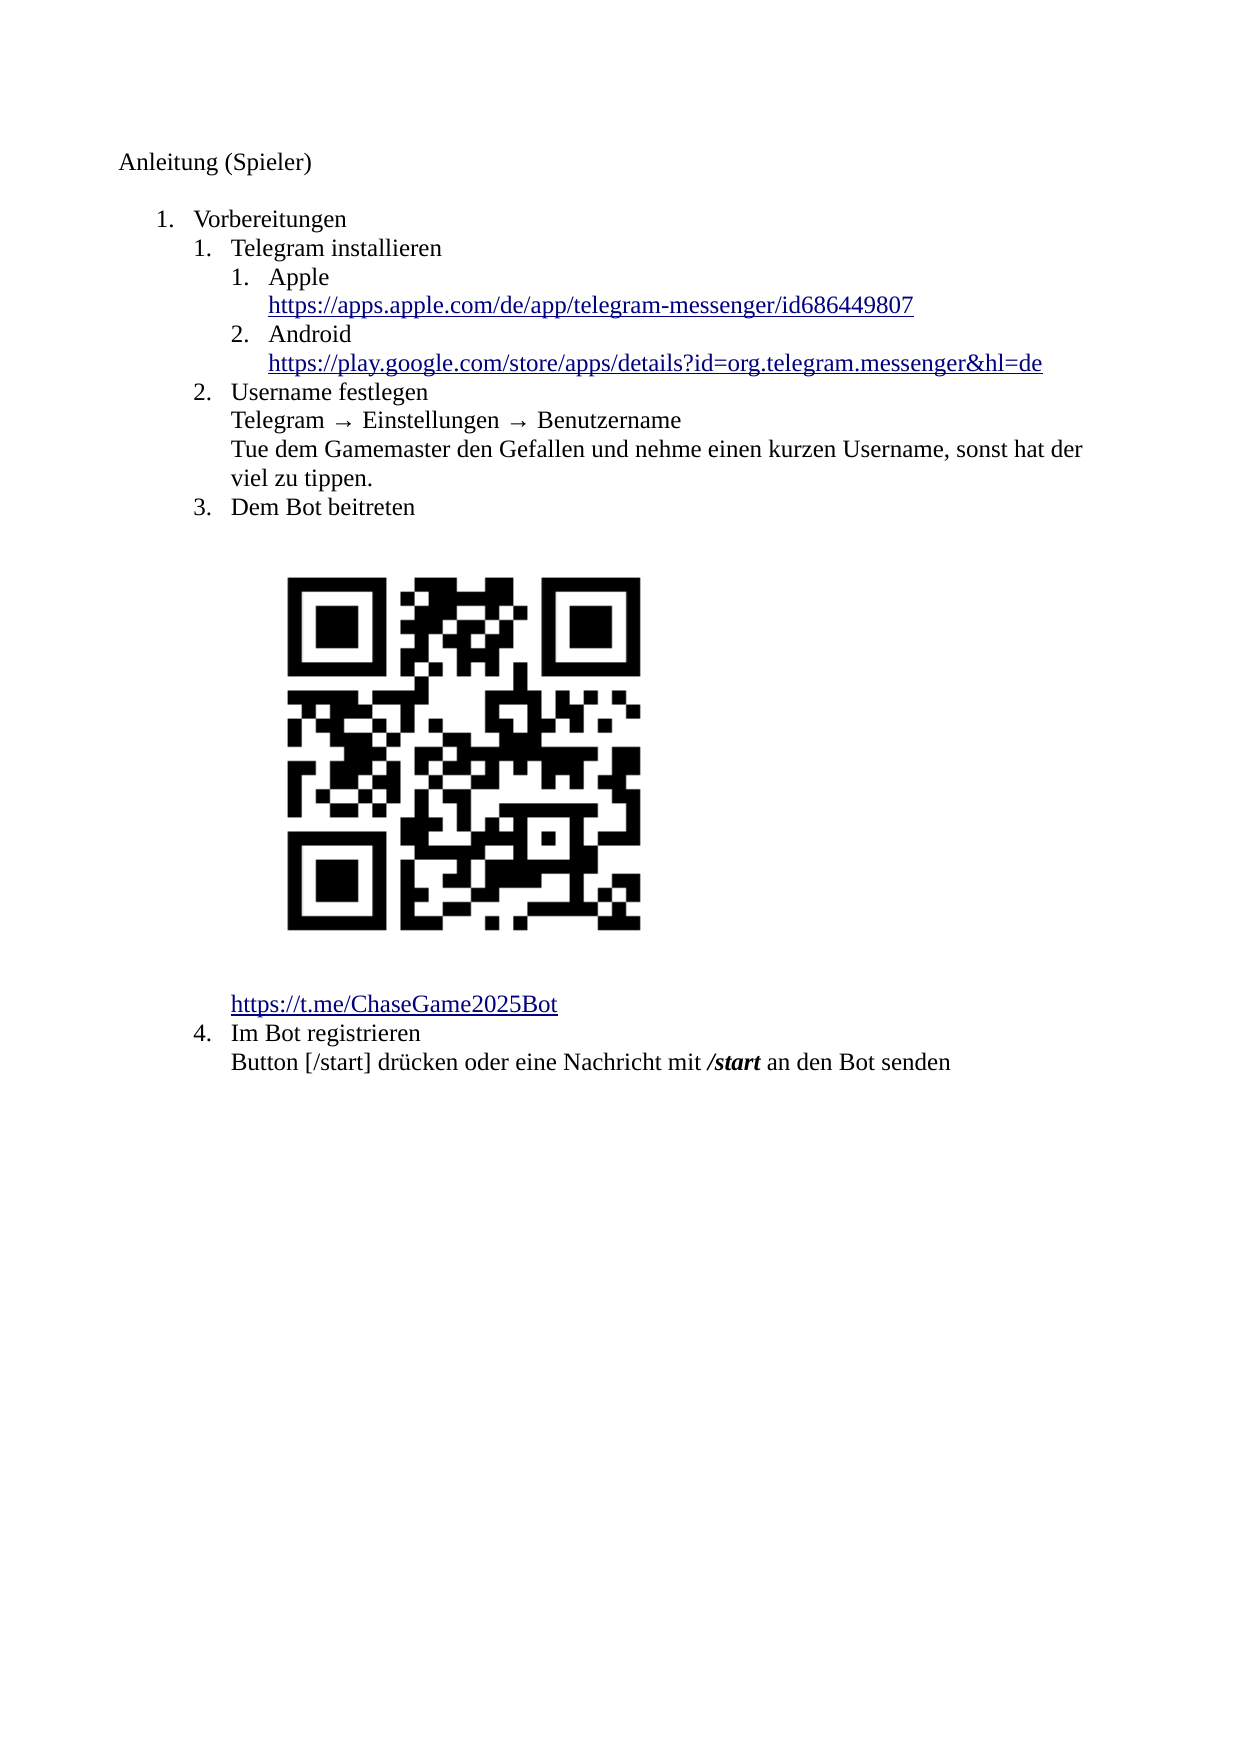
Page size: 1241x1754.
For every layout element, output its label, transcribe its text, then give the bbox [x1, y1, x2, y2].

text Anleitung (Spieler) [118, 147, 1122, 176]
list Android https://play.google.com/store/apps/details?id=org.telegram.messenger&hl=de [231, 319, 1122, 377]
list Apple https://apps.apple.com/de/app/telegram-messenger/id686449807 [231, 262, 1122, 319]
list Vorbereitungen [156, 204, 1122, 233]
list Dem Bot beitreten https://t.me/ChaseGame2025Bot [193, 492, 1122, 1018]
list Telegram installieren [193, 233, 1122, 262]
list Username festlegen Telegram → Einstellungen → Benutzername Tue dem Gamemaster den Gefallen und nehme einen kurzen Username, sonst hat der viel zu tippen. [193, 377, 1122, 492]
picture [230, 520, 700, 990]
list Im Bot registrieren Button [/start] drücken oder eine Nachricht mit /start an den Bot senden [193, 1018, 1122, 1076]
